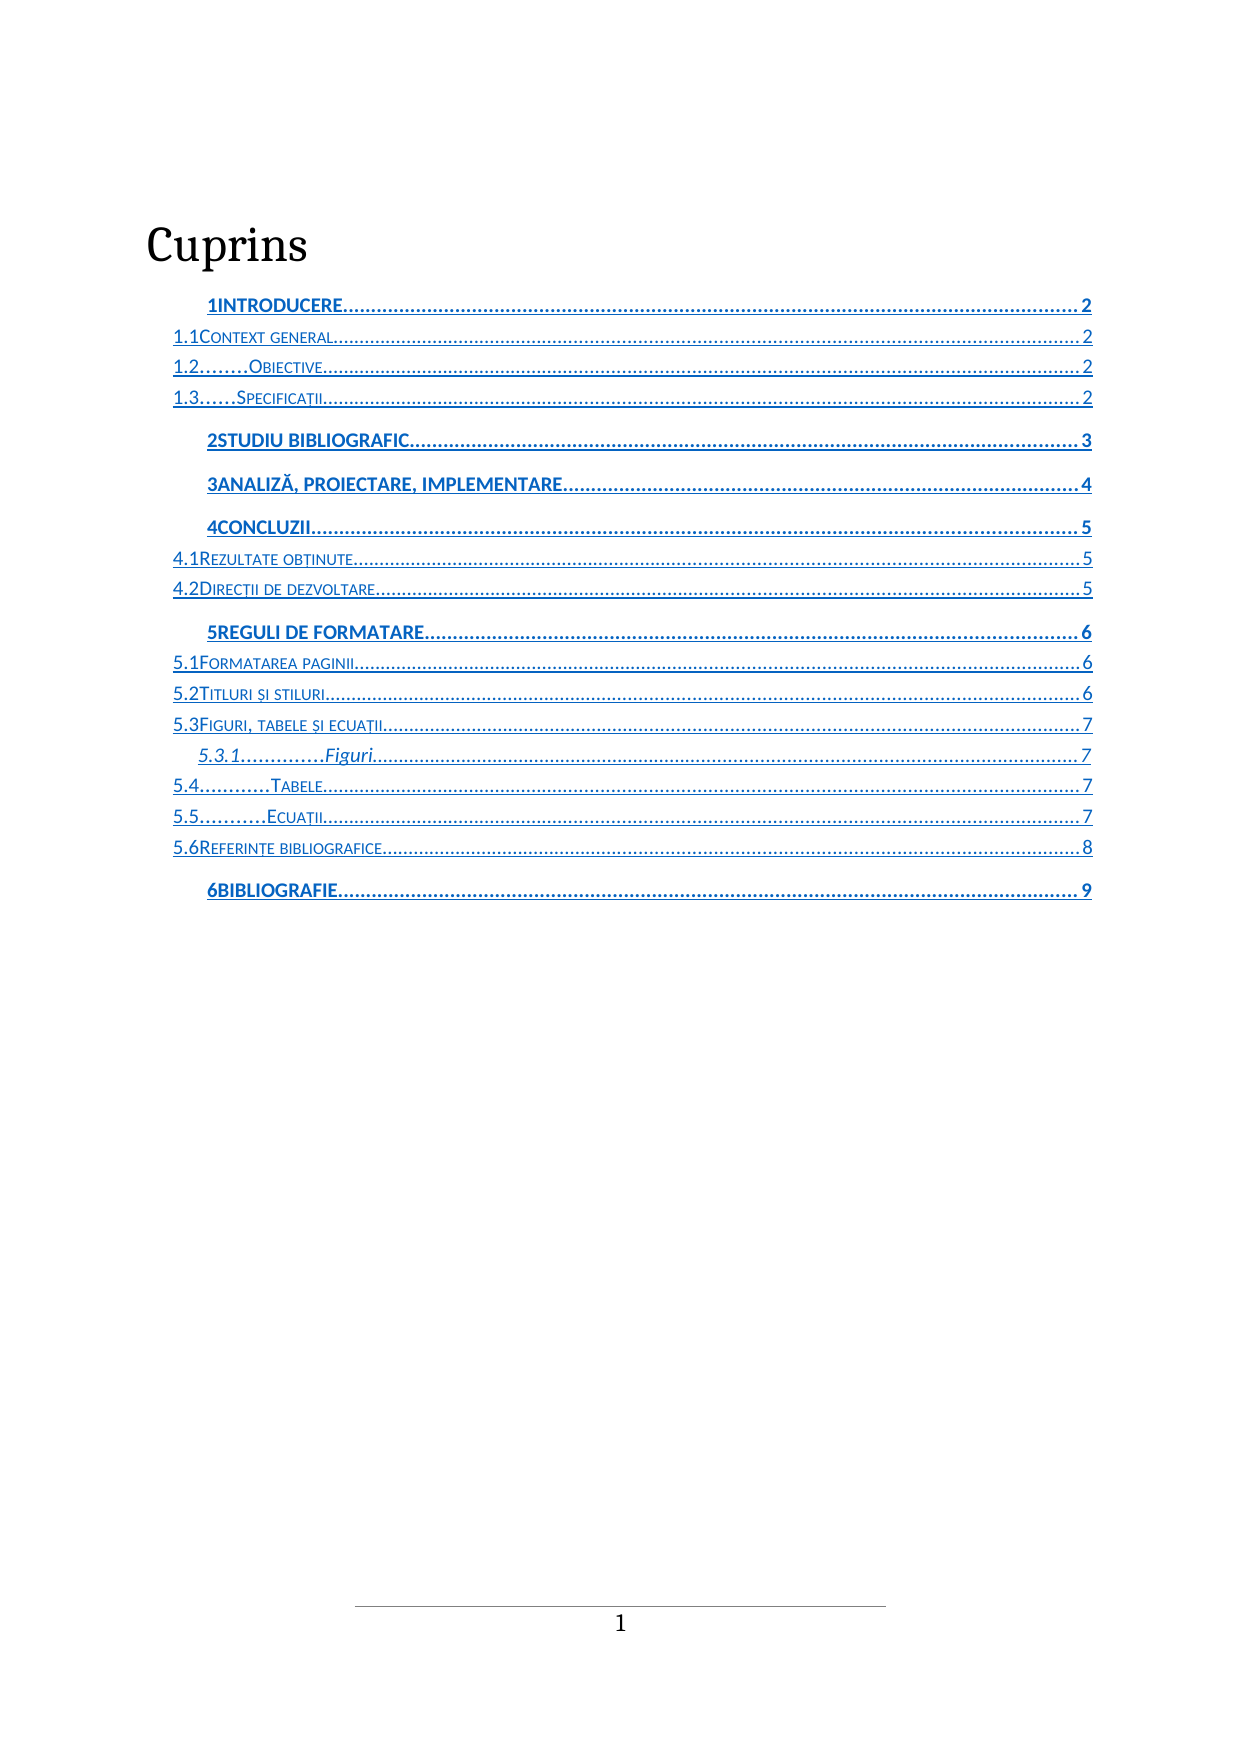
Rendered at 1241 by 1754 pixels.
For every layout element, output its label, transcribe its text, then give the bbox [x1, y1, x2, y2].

text 5.3.1 Figuri 7 [198, 740, 1092, 768]
text 3 Analiză, proiectare, implementare 4 [148, 469, 1092, 497]
text 4 Concluzii 5 [148, 512, 1092, 540]
text 2 Studiu bibliografic 3 [148, 426, 1092, 454]
text 1.1 Context general 2 [173, 321, 1092, 345]
subtitle Cuprins [148, 217, 1092, 274]
text 1.2 Obiective 2 [173, 352, 1092, 375]
text 6 Bibliografie 9 [148, 875, 1092, 903]
text 5.6 Referințe bibliografice 8 [173, 832, 1092, 856]
text 4.1 Rezultate obținute 5 [173, 543, 1092, 567]
text 5.4 Tabele 7 [173, 770, 1092, 794]
text 4.2 Direcții de dezvoltare 5 [173, 573, 1092, 597]
text 5.5 Ecuații 7 [173, 801, 1092, 825]
text 5.1 Formatarea paginii 6 [173, 647, 1092, 671]
text 1.3 Specificații 2 [173, 382, 1092, 406]
text 1 Introducere 2 [148, 290, 1092, 318]
text 5.3 Figuri, tabele și ecuații 7 [173, 709, 1092, 733]
text 5.2 Titluri și stiluri 6 [173, 678, 1092, 702]
text 5 Reguli de formatare 6 [148, 617, 1092, 645]
